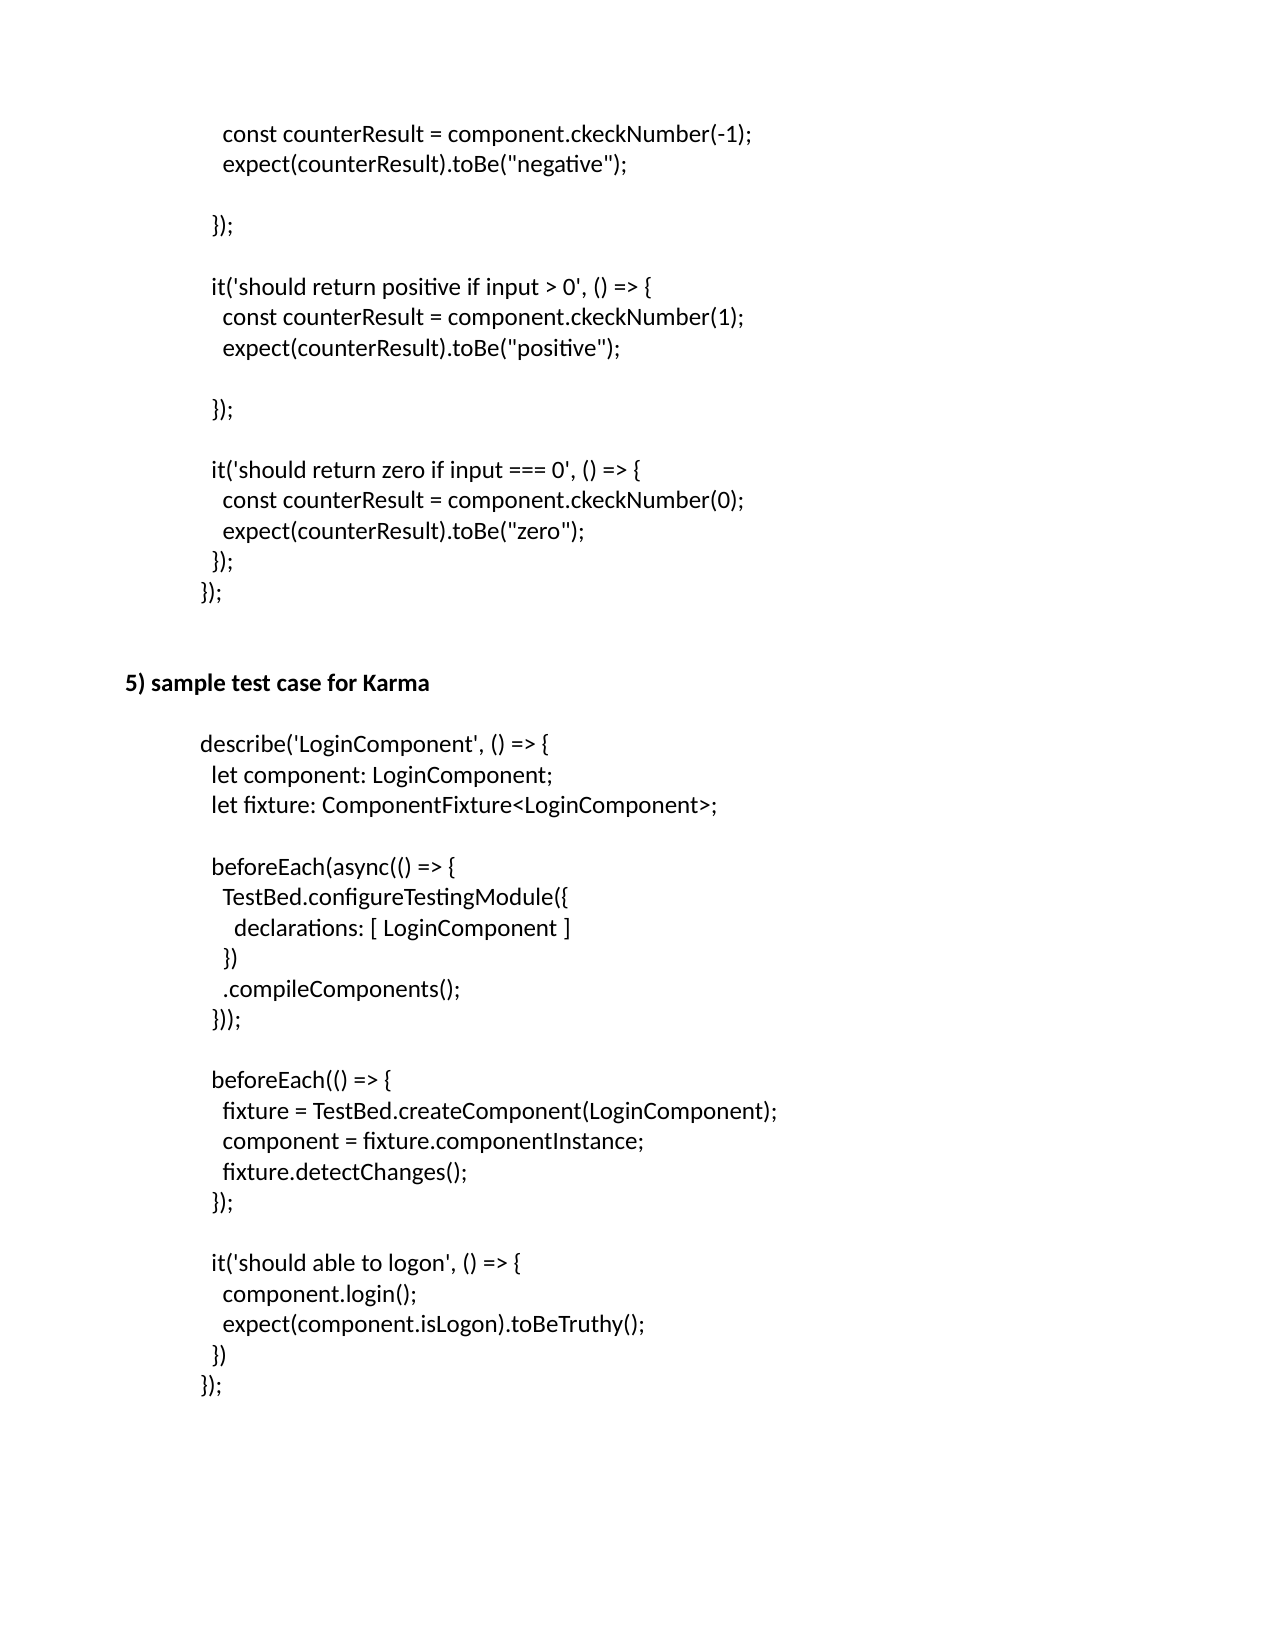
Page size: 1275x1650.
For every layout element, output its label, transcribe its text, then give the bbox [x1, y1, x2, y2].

text expect(counterResult).toBe("zero"); [200, 515, 1158, 545]
text it('should return positive if input > 0', () => { [200, 271, 1158, 301]
text }) [200, 942, 1158, 973]
text 5) sample test case for Karma [125, 667, 1158, 698]
text component = fixture.componentInstance; [200, 1125, 1158, 1156]
text let fixture: ComponentFixture<LoginComponent>; [200, 789, 1158, 820]
text component.login(); [200, 1278, 1158, 1308]
text expect(counterResult).toBe("negative"); [200, 149, 1158, 179]
text declarations: [ LoginComponent ] [200, 912, 1158, 942]
text expect(counterResult).toBe("positive"); [200, 332, 1158, 362]
text }); [200, 210, 1158, 240]
text let component: LoginComponent; [200, 759, 1158, 789]
text }); [200, 393, 1158, 423]
text const counterResult = component.ckeckNumber(0); [200, 484, 1158, 515]
text }); [200, 1186, 1158, 1217]
text TestBed.configureTestingModule({ [200, 881, 1158, 912]
text .compileComponents(); [200, 973, 1158, 1003]
text fixture.detectChanges(); [200, 1156, 1158, 1186]
text const counterResult = component.ckeckNumber(1); [200, 301, 1158, 332]
text const counterResult = component.ckeckNumber(-1); [200, 118, 1158, 149]
text }); [200, 545, 1158, 576]
text beforeEach(async(() => { [200, 851, 1158, 881]
text beforeEach(() => { [200, 1064, 1158, 1095]
text expect(component.isLogon).toBeTruthy(); [200, 1308, 1158, 1339]
text })); [200, 1003, 1158, 1034]
text }); [200, 1369, 1158, 1400]
text describe('LoginComponent', () => { [200, 728, 1158, 759]
text fixture = TestBed.createComponent(LoginComponent); [200, 1095, 1158, 1125]
text }); [200, 576, 1158, 606]
text it('should able to logon', () => { [200, 1247, 1158, 1278]
text }) [200, 1339, 1158, 1369]
text it('should return zero if input === 0', () => { [200, 454, 1158, 484]
